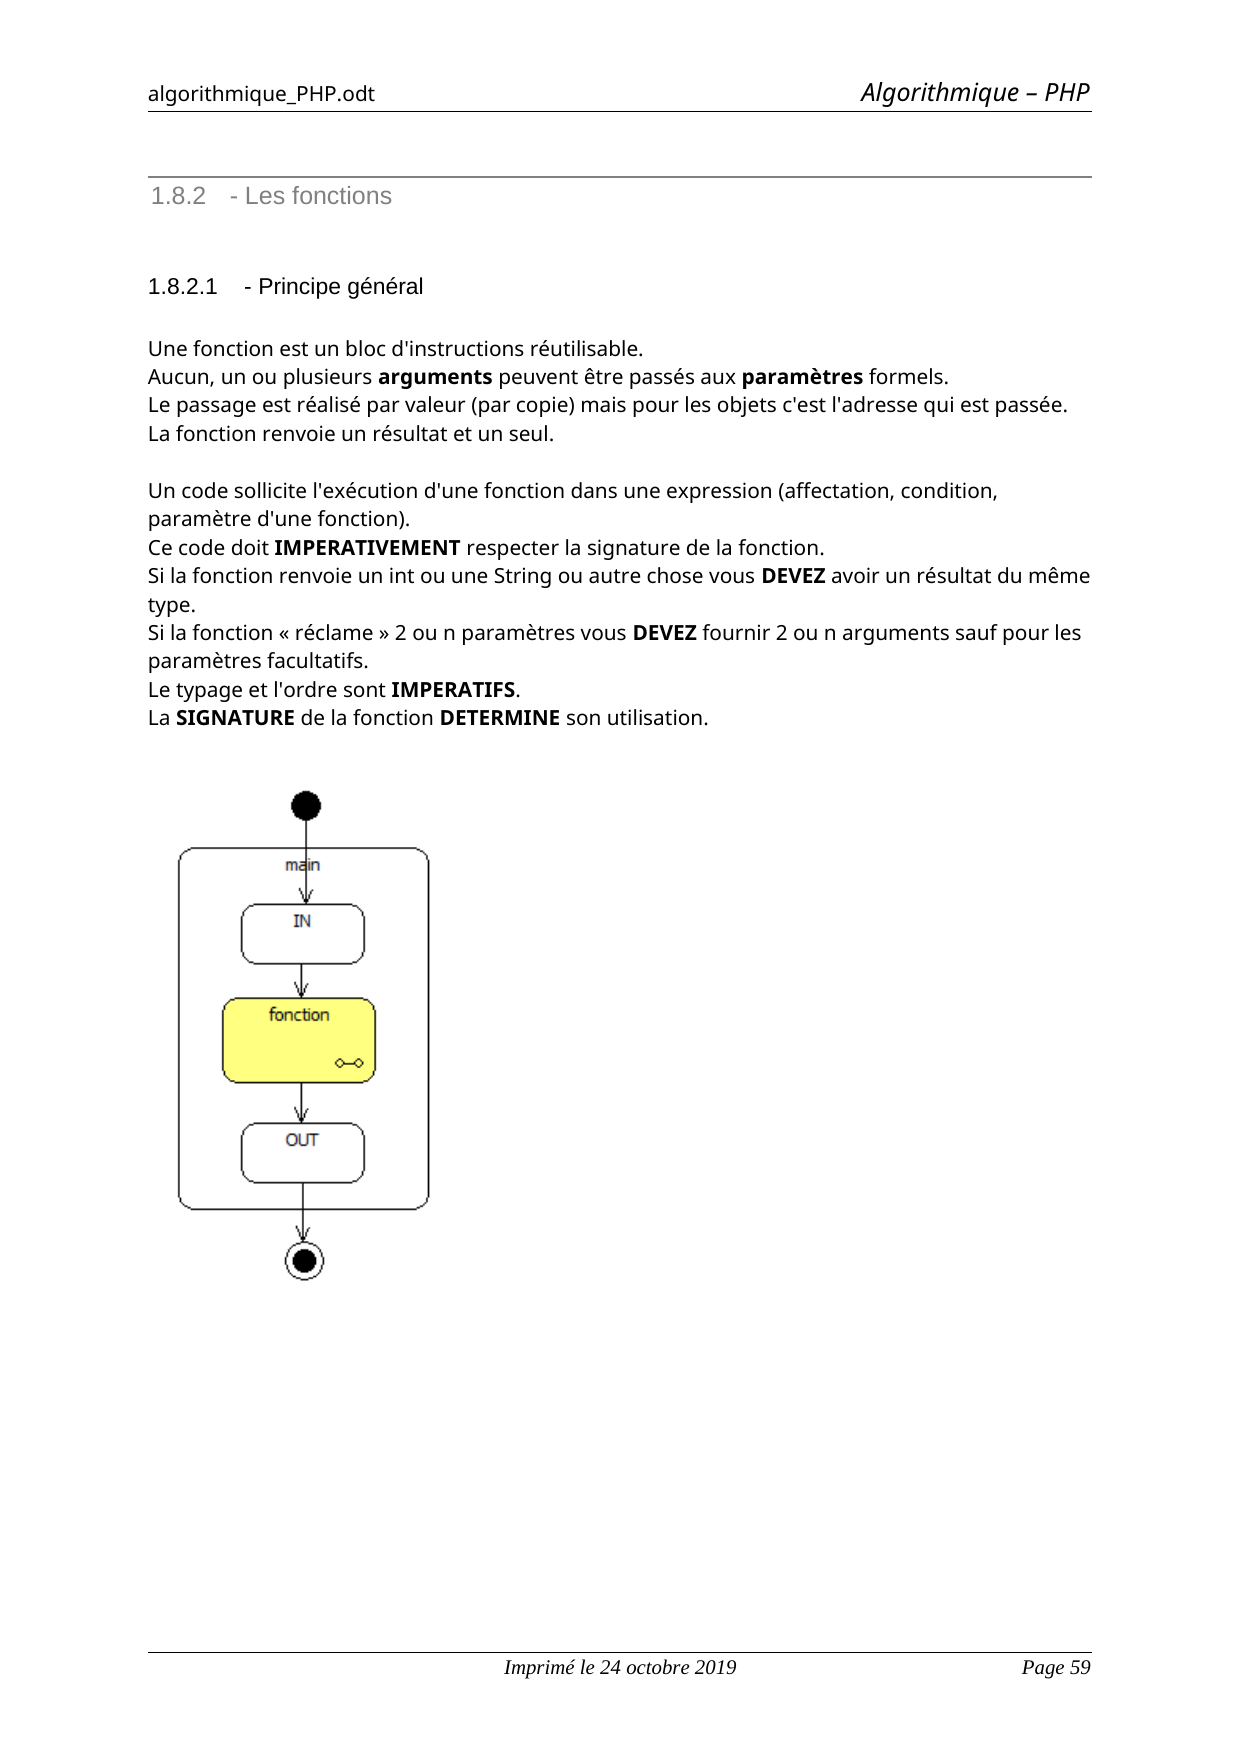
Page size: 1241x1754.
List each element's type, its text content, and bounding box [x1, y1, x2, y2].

text Si la fonction « réclame » 2 ou n paramètres vous DEVEZ fournir 2 ou n arguments sauf pour les paramètres facultatifs. [148, 618, 1092, 675]
picture [147, 760, 461, 1312]
text Une fonction est un bloc d'instructions réutilisable. [148, 334, 1092, 362]
text Aucun, un ou plusieurs arguments peuvent être passés aux paramètres formels. [148, 362, 1092, 391]
text La fonction renvoie un résultat et un seul. [148, 419, 1092, 447]
text Le typage et l'ordre sont IMPERATIFS. [148, 675, 1092, 703]
text Un code sollicite l'exécution d'une fonction dans une expression (affectation, condition, paramètre d'une fonction). [148, 476, 1092, 533]
text Le passage est réalisé par valeur (par copie) mais pour les objets c'est l'adresse qui est passée. [148, 391, 1092, 419]
text Si la fonction renvoie un int ou une String ou autre chose vous DEVEZ avoir un résultat du même type. [148, 561, 1092, 618]
subtitle - Les fonctions [148, 178, 1092, 213]
subtitle - Principe général [148, 273, 1092, 299]
text Ce code doit IMPERATIVEMENT respecter la signature de la fonction. [148, 533, 1092, 561]
text La SIGNATURE de la fonction DETERMINE son utilisation. [148, 703, 1092, 732]
